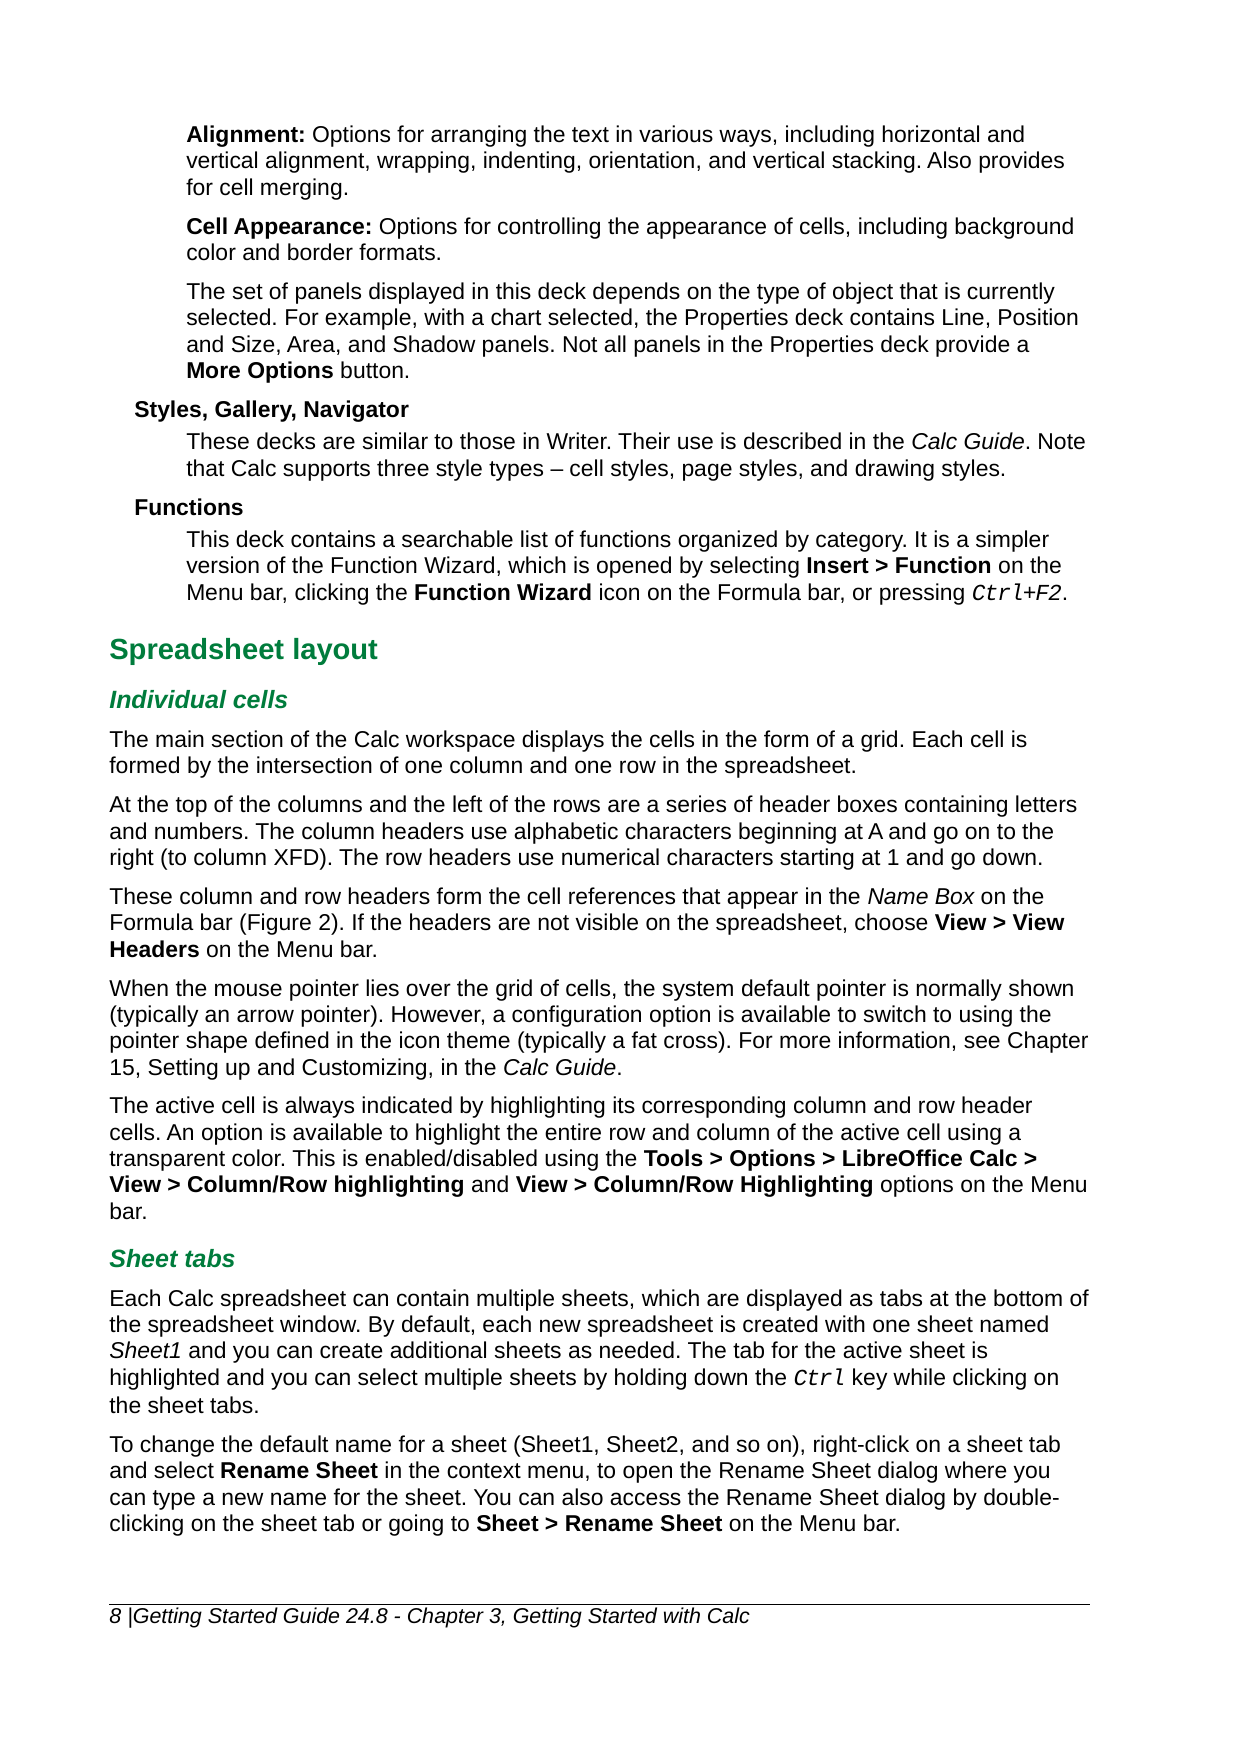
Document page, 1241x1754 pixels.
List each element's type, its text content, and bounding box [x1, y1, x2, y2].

text When the mouse pointer lies over the grid of cells, the system default pointer is normally shown (typically an arrow pointer). However, a configuration option is available to switch to using the pointer shape defined in the icon theme (typically a fat cross). For more information, see Chapter 15, Setting up and Customizing, in the Calc Guide. [109, 974, 1090, 1080]
text These column and row headers form the cell references that appear in the Name Box on the Formula bar (Figure 2). If the headers are not visible on the spreadsheet, choose View > View Headers on the Menu bar. [109, 883, 1090, 962]
text To change the default name for a sheet (Sheet1, Sheet2, and so on), right-click on a sheet tab and select Rename Sheet in the context menu, to open the Rename Sheet dialog where you can type a new name for the sheet. You can also access the Rename Sheet dialog by double-clicking on the sheet tab or going to Sheet > Rename Sheet on the Menu bar. [109, 1431, 1090, 1536]
text These decks are similar to those in Writer. Their use is described in the Calc Guide. Note that Calc supports three style types – cell styles, page styles, and drawing styles. [186, 428, 1090, 481]
text Cell Appearance: Options for controlling the appearance of cells, including background color and border formats. [186, 213, 1090, 265]
text The main section of the Calc workspace displays the cells in the form of a grid. Each cell is formed by the intersection of one column and one row in the spreadsheet. [109, 726, 1090, 779]
text At the top of the columns and the left of the rows are a series of header boxes containing letters and numbers. The column headers use alphabetic characters beginning at A and go on to the right (to column XFD). The row headers use numerical characters starting at 1 and go down. [109, 791, 1090, 870]
text This deck contains a searchable list of functions organized by category. It is a simpler version of the Function Wizard, which is opened by selecting Insert > Function on the Menu bar, clicking the Function Wizard icon on the Formula bar, or pressing Ctrl+F2. [186, 526, 1090, 607]
text Alignment: Options for arranging the text in various ways, including horizontal and vertical alignment, wrapping, indenting, orientation, and vertical stacking. Also provides for cell merging. [186, 121, 1090, 200]
subtitle Spreadsheet layout [109, 632, 1090, 666]
subtitle Sheet tabs [109, 1244, 1090, 1272]
subtitle Individual cells [109, 685, 1090, 714]
text The active cell is always indicated by highlighting its corresponding column and row header cells. An option is available to highlight the entire row and column of the active cell using a transparent color. This is enabled/disabled using the Tools > Options > LibreOffice Calc > View > Column/Row highlighting and View > Column/Row Highlighting options on the Menu bar. [109, 1092, 1090, 1224]
text Each Calc spreadsheet can contain multiple sheets, which are displayed as tabs at the bottom of the spreadsheet window. By default, each new spreadsheet is created with one sheet named Sheet1 and you can create additional sheets as needed. The tab for the active sheet is highlighted and you can select multiple sheets by holding down the Ctrl key while clicking on the sheet tabs. [109, 1285, 1090, 1418]
text The set of panels displayed in this deck depends on the type of object that is currently selected. For example, with a chart selected, the Properties deck contains Line, Position and Size, Area, and Shadow panels. Not all panels in the Properties deck provide a More Options button. [186, 278, 1090, 383]
text Styles, Gallery, Navigator [134, 396, 1090, 422]
text Functions [134, 493, 1090, 520]
